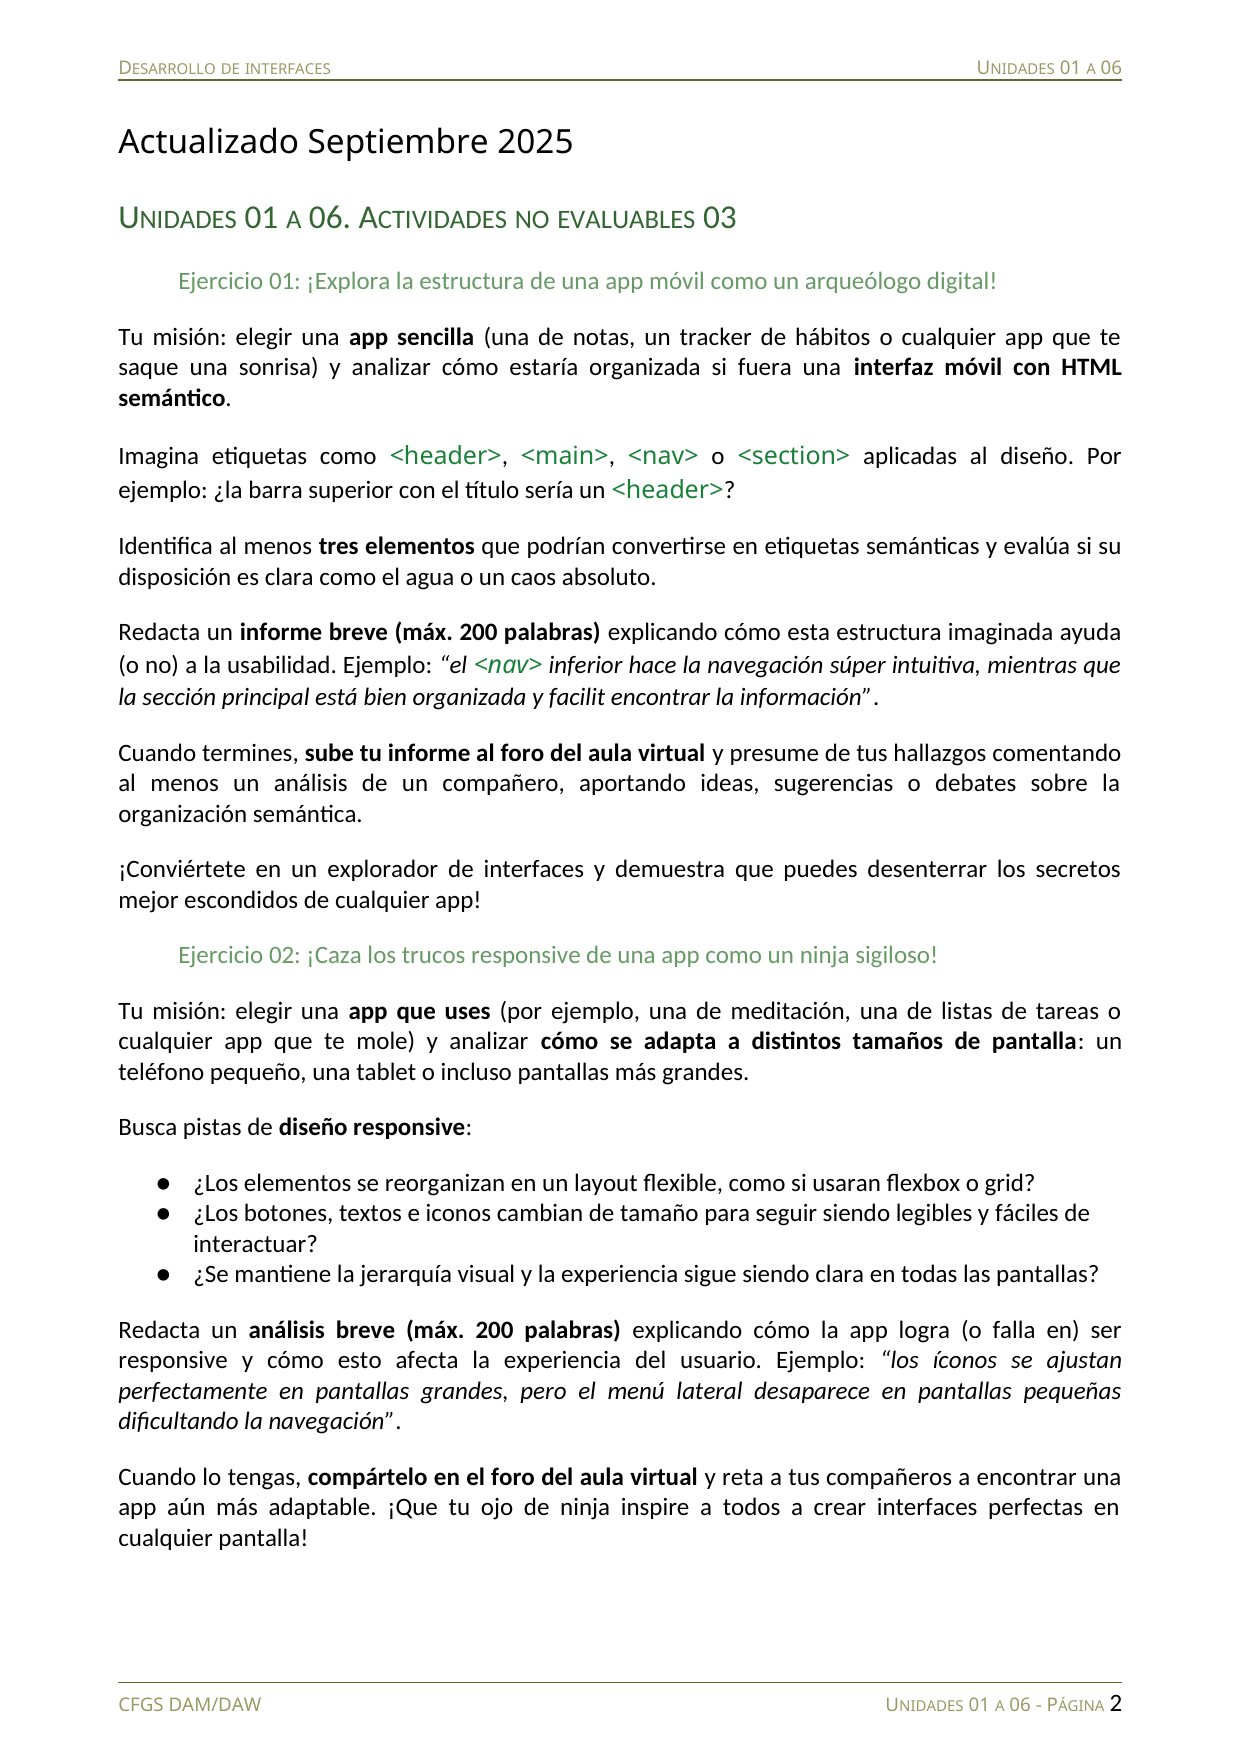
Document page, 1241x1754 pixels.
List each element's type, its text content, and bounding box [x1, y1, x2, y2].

subtitle Ejercicio 01: ¡Explora la estructura de una app móvil como un arqueólogo digital! [178, 265, 1122, 296]
text ¡Conviértete en un explorador de interfaces y demuestra que puedes desenterrar los secretos mejor escondidos de cualquier app! [118, 853, 1122, 914]
text Busca pistas de diseño responsive: [118, 1111, 1122, 1142]
list ¿Los elementos se reorganizan en un layout flexible, como si usaran flexbox o grid? [156, 1167, 1122, 1197]
text Unidades 01 a 06. Actividades no evaluables 03 [118, 196, 1122, 236]
list ¿Se mantiene la jerarquía visual y la experiencia sigue siendo clara en todas las pantallas? [156, 1258, 1122, 1289]
text Tu misión: elegir una app sencilla (una de notas, un tracker de hábitos o cualquier app que te saque una sonrisa) y analizar cómo estaría organizada si fuera una interfaz móvil con HTML semántico. [118, 321, 1122, 412]
text Actualizado Septiembre 2025 [118, 118, 1122, 163]
text Tu misión: elegir una app que uses (por ejemplo, una de meditación, una de listas de tareas o cualquier app que te mole) y analizar cómo se adapta a distintos tamaños de pantalla: un teléfono pequeño, una tablet o incluso pantallas más grandes. [118, 995, 1122, 1086]
text Identifica al menos tres elementos que podrían convertirse en etiquetas semánticas y evalúa si su disposición es clara como el agua o un caos absoluto. [118, 531, 1122, 592]
text Cuando termines, sube tu informe al foro del aula virtual y presume de tus hallazgos comentando al menos un análisis de un compañero, aportando ideas, sugerencias o debates sobre la organización semántica. [118, 737, 1122, 828]
text Cuando lo tengas, compártelo en el foro del aula virtual y reta a tus compañeros a encontrar una app aún más adaptable. ¡Que tu ojo de ninja inspire a todos a crear interfaces perfectas en cualquier pantalla! [118, 1461, 1122, 1553]
subtitle Ejercicio 02: ¡Caza los trucos responsive de una app como un ninja sigiloso! [178, 939, 1122, 970]
text Redacta un informe breve (máx. 200 palabras) explicando cómo esta estructura imaginada ayuda (o no) a la usabilidad. Ejemplo: “el <nav> inferior hace la navegación súper intuitiva, mientras que la sección principal está bien organizada y facilit encontrar la información”. [118, 617, 1122, 712]
text Imagina etiquetas como <header>, <main>, <nav> o <section> aplicadas al diseño. Por ejemplo: ¿la barra superior con el título sería un <header>? [118, 437, 1122, 506]
list ¿Los botones, textos e iconos cambian de tamaño para seguir siendo legibles y fáciles de interactuar? [156, 1197, 1122, 1258]
text Redacta un análisis breve (máx. 200 palabras) explicando cómo la app logra (o falla en) ser responsive y cómo esto afecta la experiencia del usuario. Ejemplo: “los íconos se ajustan perfectamente en pantallas grandes, pero el menú lateral desaparece en pantallas pequeñas dificultando la navegación”. [118, 1314, 1122, 1436]
